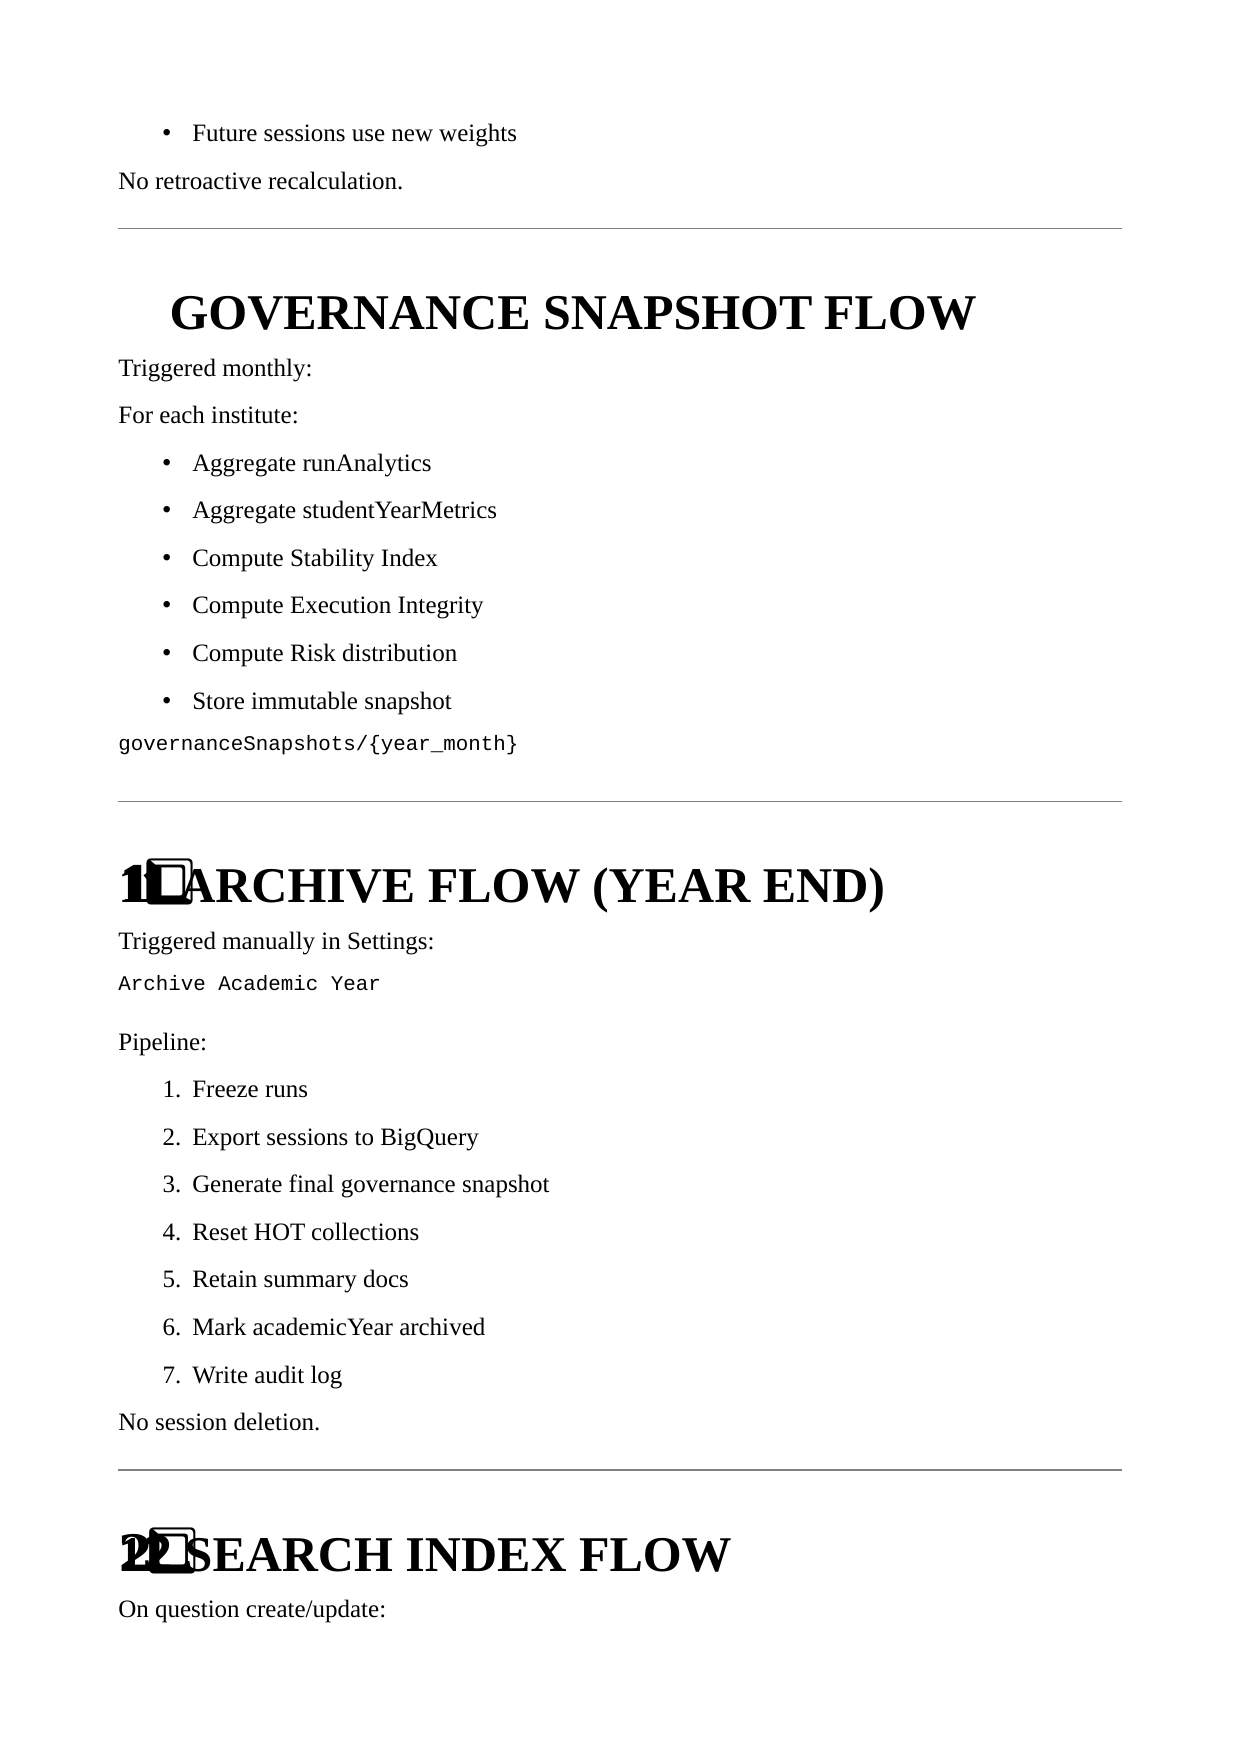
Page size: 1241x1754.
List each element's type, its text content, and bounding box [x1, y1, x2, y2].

subtitle 🔟 GOVERNANCE SNAPSHOT FLOW [118, 283, 1122, 340]
text governanceSnapshots/{year_month} [118, 733, 1122, 757]
list Freeze runs [162, 1074, 1122, 1103]
list Aggregate runAnalytics [162, 448, 1122, 477]
list Compute Stability Index [162, 543, 1122, 572]
list Reset HOT collections [162, 1217, 1122, 1246]
list Store immutable snapshot [162, 686, 1122, 714]
text For each institute: [118, 400, 1122, 429]
list Export sessions to BigQuery [162, 1122, 1122, 1151]
text Triggered monthly: [118, 353, 1122, 381]
list Aggregate studentYearMetrics [162, 495, 1122, 524]
list Compute Risk distribution [162, 638, 1122, 667]
text On question create/update: [118, 1594, 1122, 1623]
subtitle 11️⃣ ARCHIVE FLOW (YEAR END) [118, 856, 1122, 913]
text No session deletion. [118, 1407, 1122, 1436]
list Generate final governance snapshot [162, 1169, 1122, 1198]
subtitle 12️⃣ SEARCH INDEX FLOW [118, 1524, 1122, 1582]
text Archive Academic Year [118, 973, 1122, 997]
text Pipeline: [118, 1027, 1122, 1055]
list Write audit log [162, 1360, 1122, 1388]
list Mark academicYear archived [162, 1312, 1122, 1341]
list Future sessions use new weights [162, 118, 1122, 147]
list Compute Execution Integrity [162, 591, 1122, 619]
text No retroactive recalculation. [118, 166, 1122, 194]
text Triggered manually in Settings: [118, 926, 1122, 954]
list Retain summary docs [162, 1264, 1122, 1293]
